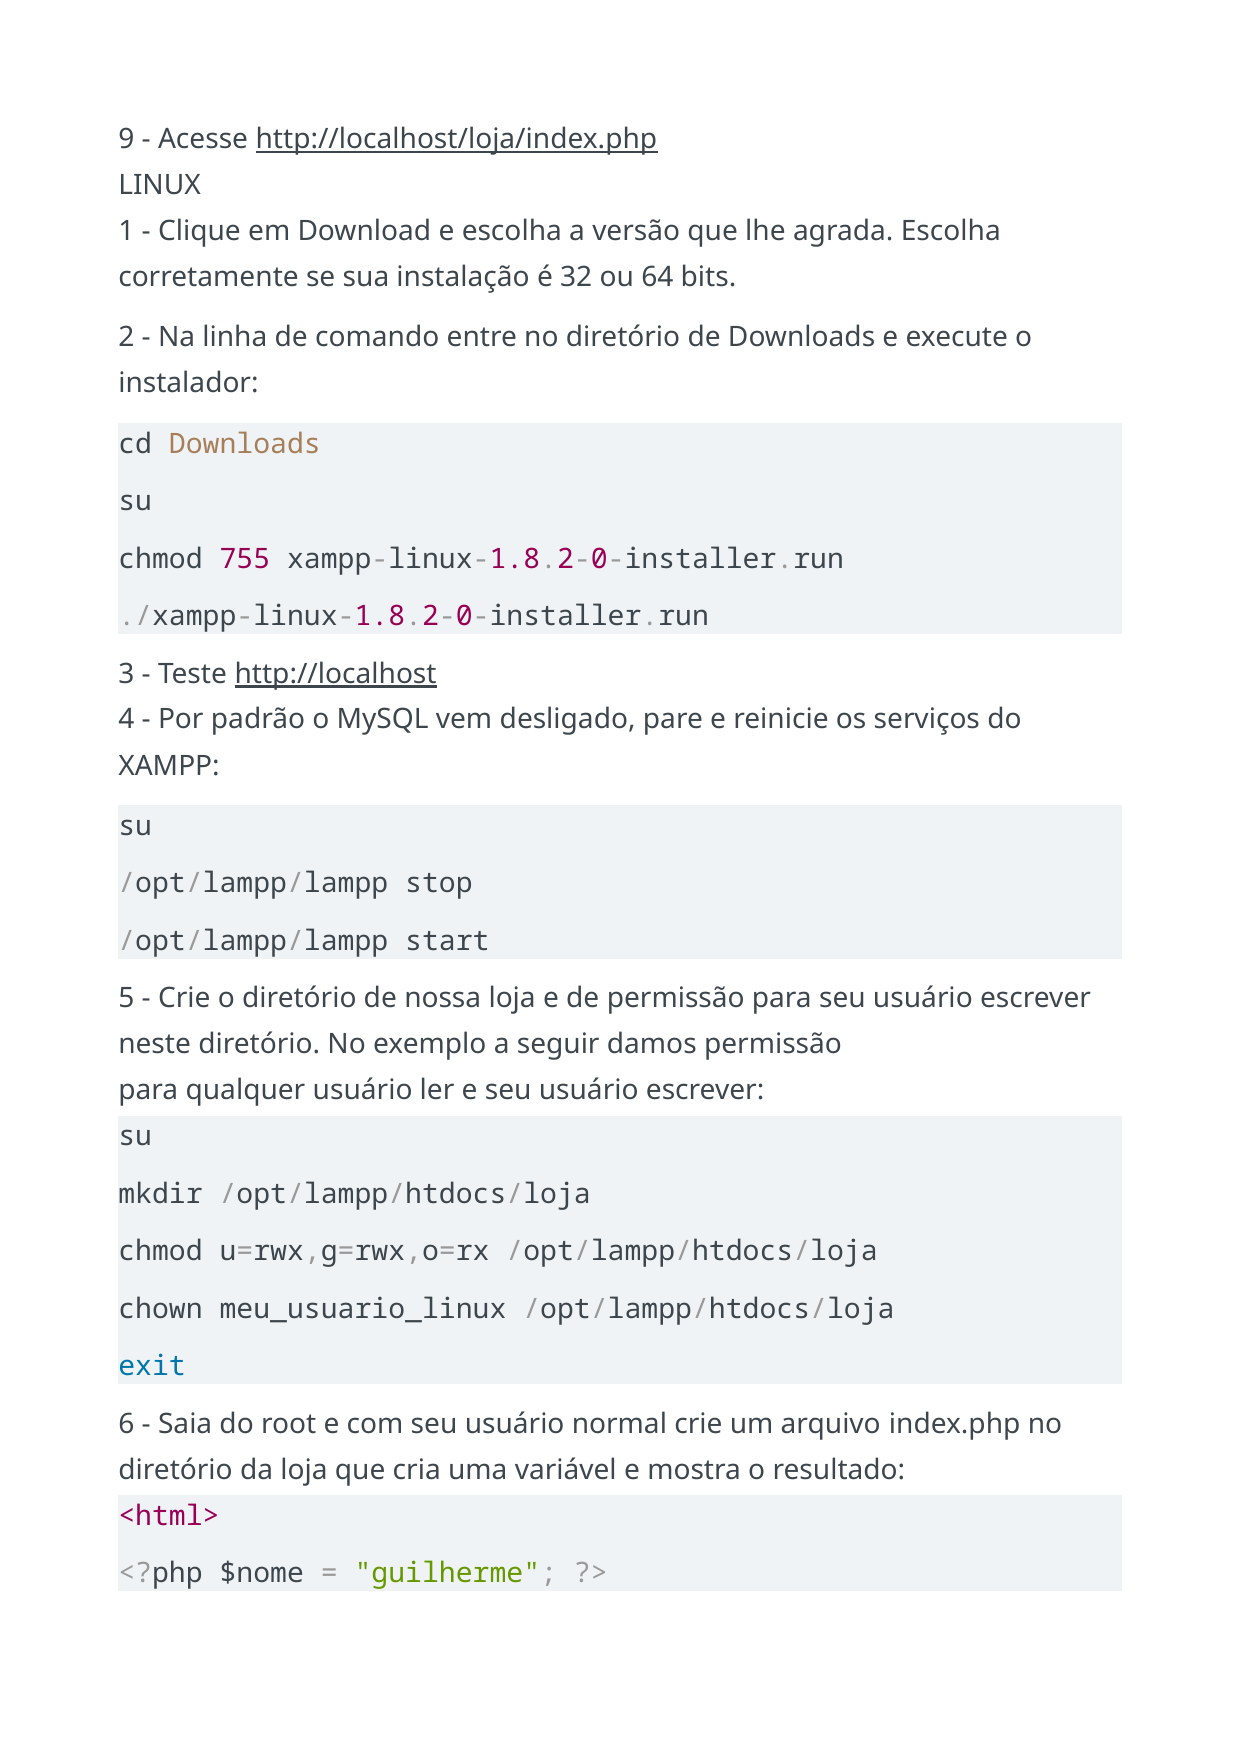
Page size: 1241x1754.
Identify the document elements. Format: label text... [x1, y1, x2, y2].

text LINUX [118, 164, 1122, 202]
text su [118, 1116, 1122, 1154]
text cd Downloads [118, 423, 1122, 461]
text 3 - Teste http://localhost [118, 653, 1122, 691]
text ./xampp-linux-1.8.2-0-installer.run [118, 595, 1122, 634]
text 5 - Crie o diretório de nossa loja e de permissão para seu usuário escrever neste diretório. No exemplo a seguir damos permissão para qualquer usuário ler e seu usuário escrever: [118, 978, 1122, 1108]
text 9 - Acesse http://localhost/loja/index.php [118, 118, 1122, 156]
text exit [118, 1346, 1122, 1384]
text mkdir /opt/lampp/htdocs/loja [118, 1173, 1122, 1211]
text <html> [118, 1495, 1122, 1533]
text /opt/lampp/lampp stop [118, 863, 1122, 901]
text chmod 755 xampp-linux-1.8.2-0-installer.run [118, 538, 1122, 576]
text 2 - Na linha de comando entre no diretório de Downloads e execute o instalador: [118, 316, 1122, 401]
text 1 - Clique em Download e escolha a versão que lhe agrada. Escolha corretamente se sua instalação é 32 ou 64 bits. [118, 210, 1122, 294]
text su [118, 805, 1122, 844]
text 6 - Saia do root e com seu usuário normal crie um arquivo index.php no diretório da loja que cria uma variável e mostra o resultado: [118, 1403, 1122, 1487]
text chmod u=rwx,g=rwx,o=rx /opt/lampp/htdocs/loja [118, 1231, 1122, 1269]
text 4 - Por padrão o MySQL vem desligado, pare e reinicie os serviços do XAMPP: [118, 699, 1122, 783]
text <?php $nome = "guilherme"; ?> [118, 1552, 1122, 1591]
text chown meu_usuario_linux /opt/lampp/htdocs/loja [118, 1288, 1122, 1326]
text /opt/lampp/lampp start [118, 920, 1122, 959]
text su [118, 480, 1122, 519]
